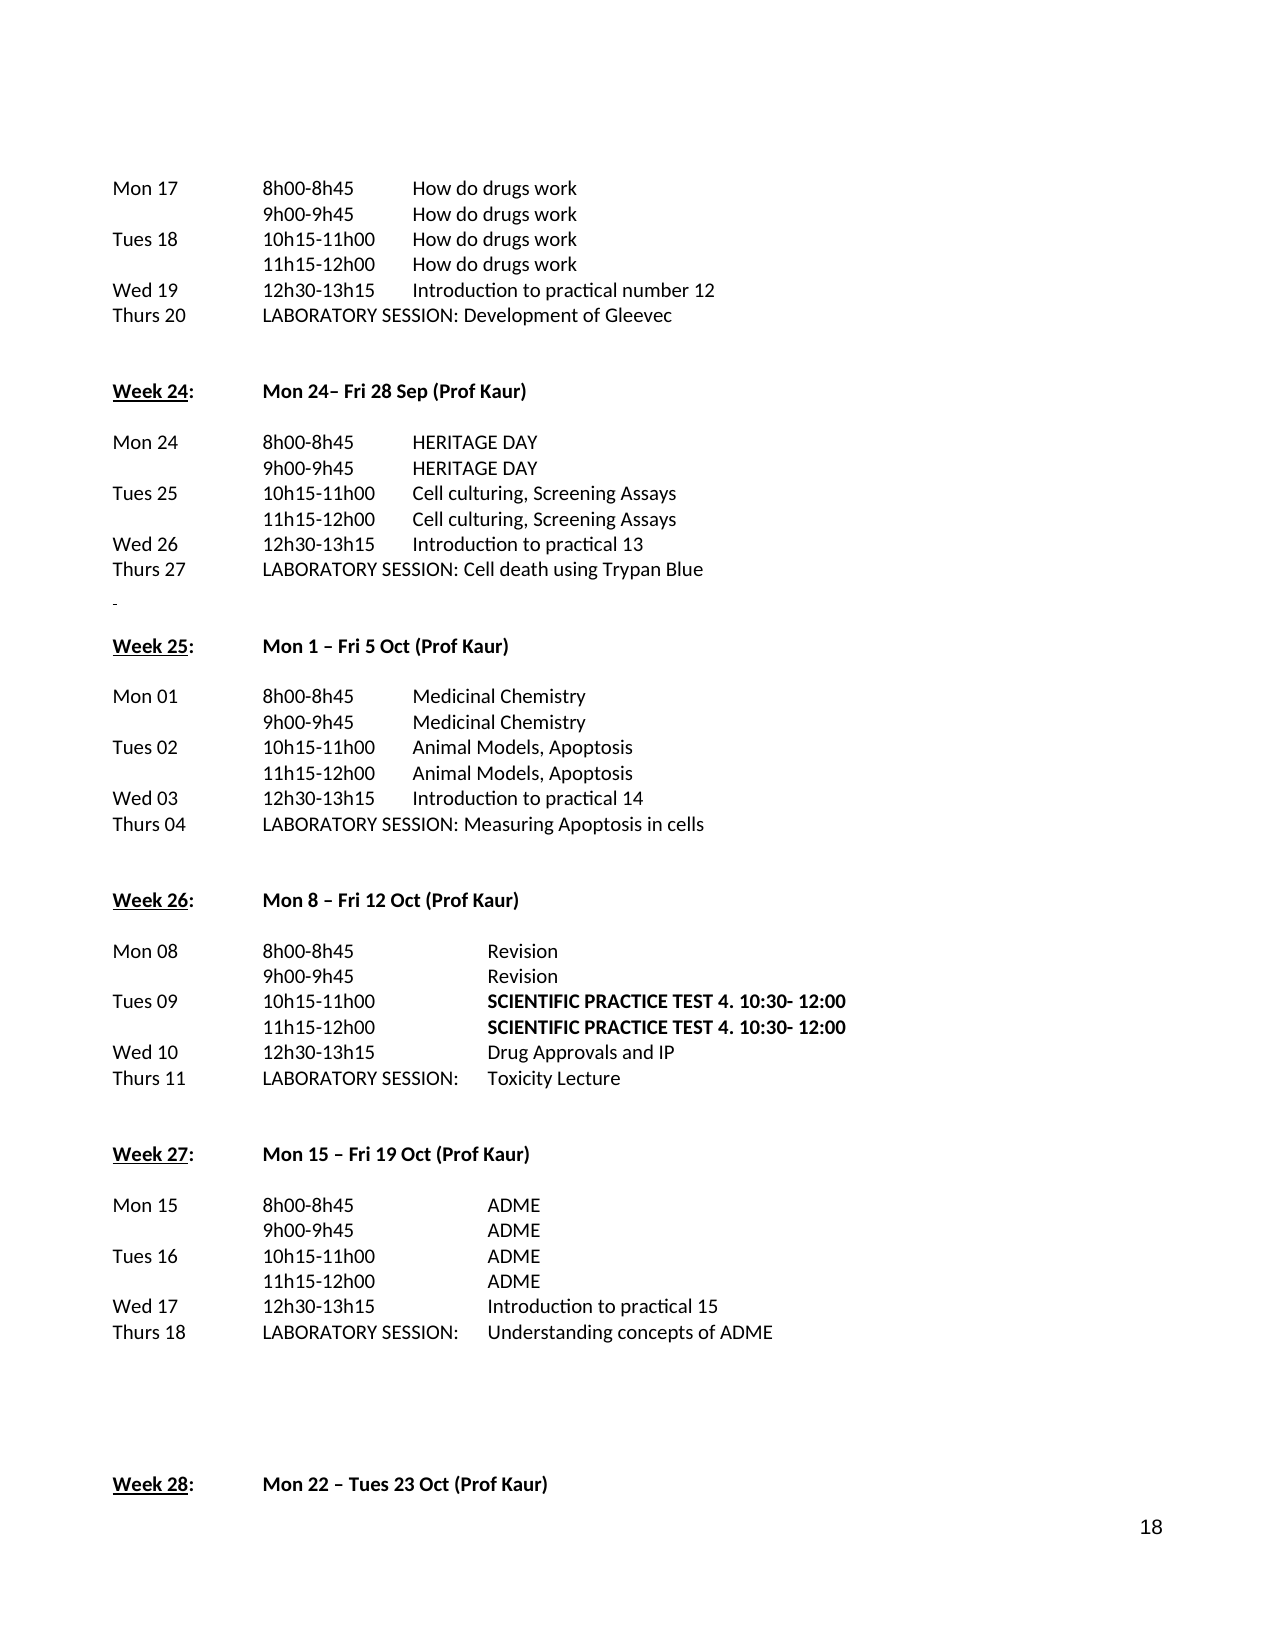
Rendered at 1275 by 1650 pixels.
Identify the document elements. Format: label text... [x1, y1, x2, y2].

text Mon 08 8h00-8h45 Revision [112, 938, 1162, 963]
text 11h15-12h00 Animal Models, Apoptosis [112, 760, 1162, 785]
text Week 26: Mon 8 – Fri 12 Oct (Prof Kaur) [112, 887, 1162, 912]
text Thurs 11 LABORATORY SESSION: Toxicity Lecture [112, 1065, 1162, 1090]
text 9h00-9h45 ADME [112, 1217, 1162, 1243]
text 9h00-9h45 Revision [112, 963, 1162, 989]
text Mon 01 8h00-8h45 Medicinal Chemistry [112, 684, 1162, 709]
text Wed 26 12h30-13h15 Introduction to practical 13 [112, 531, 1162, 557]
text 11h15-12h00 How do drugs work [112, 252, 1162, 277]
text Tues 02 10h15-11h00 Animal Models, Apoptosis [112, 734, 1162, 760]
text Wed 19 12h30-13h15 Introduction to practical number 12 [112, 277, 1162, 302]
text Week 24: Mon 24– Fri 28 Sep (Prof Kaur) [112, 379, 1162, 404]
text 9h00-9h45 HERITAGE DAY [112, 455, 1162, 480]
text 11h15-12h00 Cell culturing, Screening Assays [112, 506, 1162, 531]
text Wed 03 12h30-13h15 Introduction to practical 14 [112, 785, 1162, 811]
text Tues 16 10h15-11h00 ADME [112, 1243, 1162, 1268]
text Mon 17 8h00-8h45 How do drugs work [112, 175, 1162, 201]
text Mon 15 8h00-8h45 ADME [112, 1192, 1162, 1217]
text Wed 10 12h30-13h15 Drug Approvals and IP [112, 1039, 1162, 1065]
text Tues 09 10h15-11h00 SCIENTIFIC PRACTICE TEST 4. 10:30- 12:00 [112, 989, 1162, 1014]
text Thurs 27 LABORATORY SESSION: Cell death using Trypan Blue [112, 557, 1162, 582]
text 11h15-12h00 SCIENTIFIC PRACTICE TEST 4. 10:30- 12:00 [112, 1014, 1162, 1039]
text Thurs 04 LABORATORY SESSION: Measuring Apoptosis in cells [112, 811, 1162, 836]
text Week 28: Mon 22 – Tues 23 Oct (Prof Kaur) [112, 1472, 1162, 1497]
text Week 27: Mon 15 – Fri 19 Oct (Prof Kaur) [112, 1141, 1162, 1167]
text Week 25: Mon 1 – Fri 5 Oct (Prof Kaur) [112, 633, 1162, 658]
text Thurs 18 LABORATORY SESSION: Understanding concepts of ADME [112, 1319, 1162, 1344]
text 9h00-9h45 Medicinal Chemistry [112, 709, 1162, 734]
text 11h15-12h00 ADME [112, 1268, 1162, 1294]
text Wed 17 12h30-13h15 Introduction to practical 15 [112, 1294, 1162, 1319]
text 9h00-9h45 How do drugs work [112, 201, 1162, 226]
text Tues 25 10h15-11h00 Cell culturing, Screening Assays [112, 480, 1162, 506]
text Mon 24 8h00-8h45 HERITAGE DAY [112, 429, 1162, 455]
text Thurs 20 LABORATORY SESSION: Development of Gleevec [112, 302, 1162, 328]
text Tues 18 10h15-11h00 How do drugs work [112, 226, 1162, 252]
